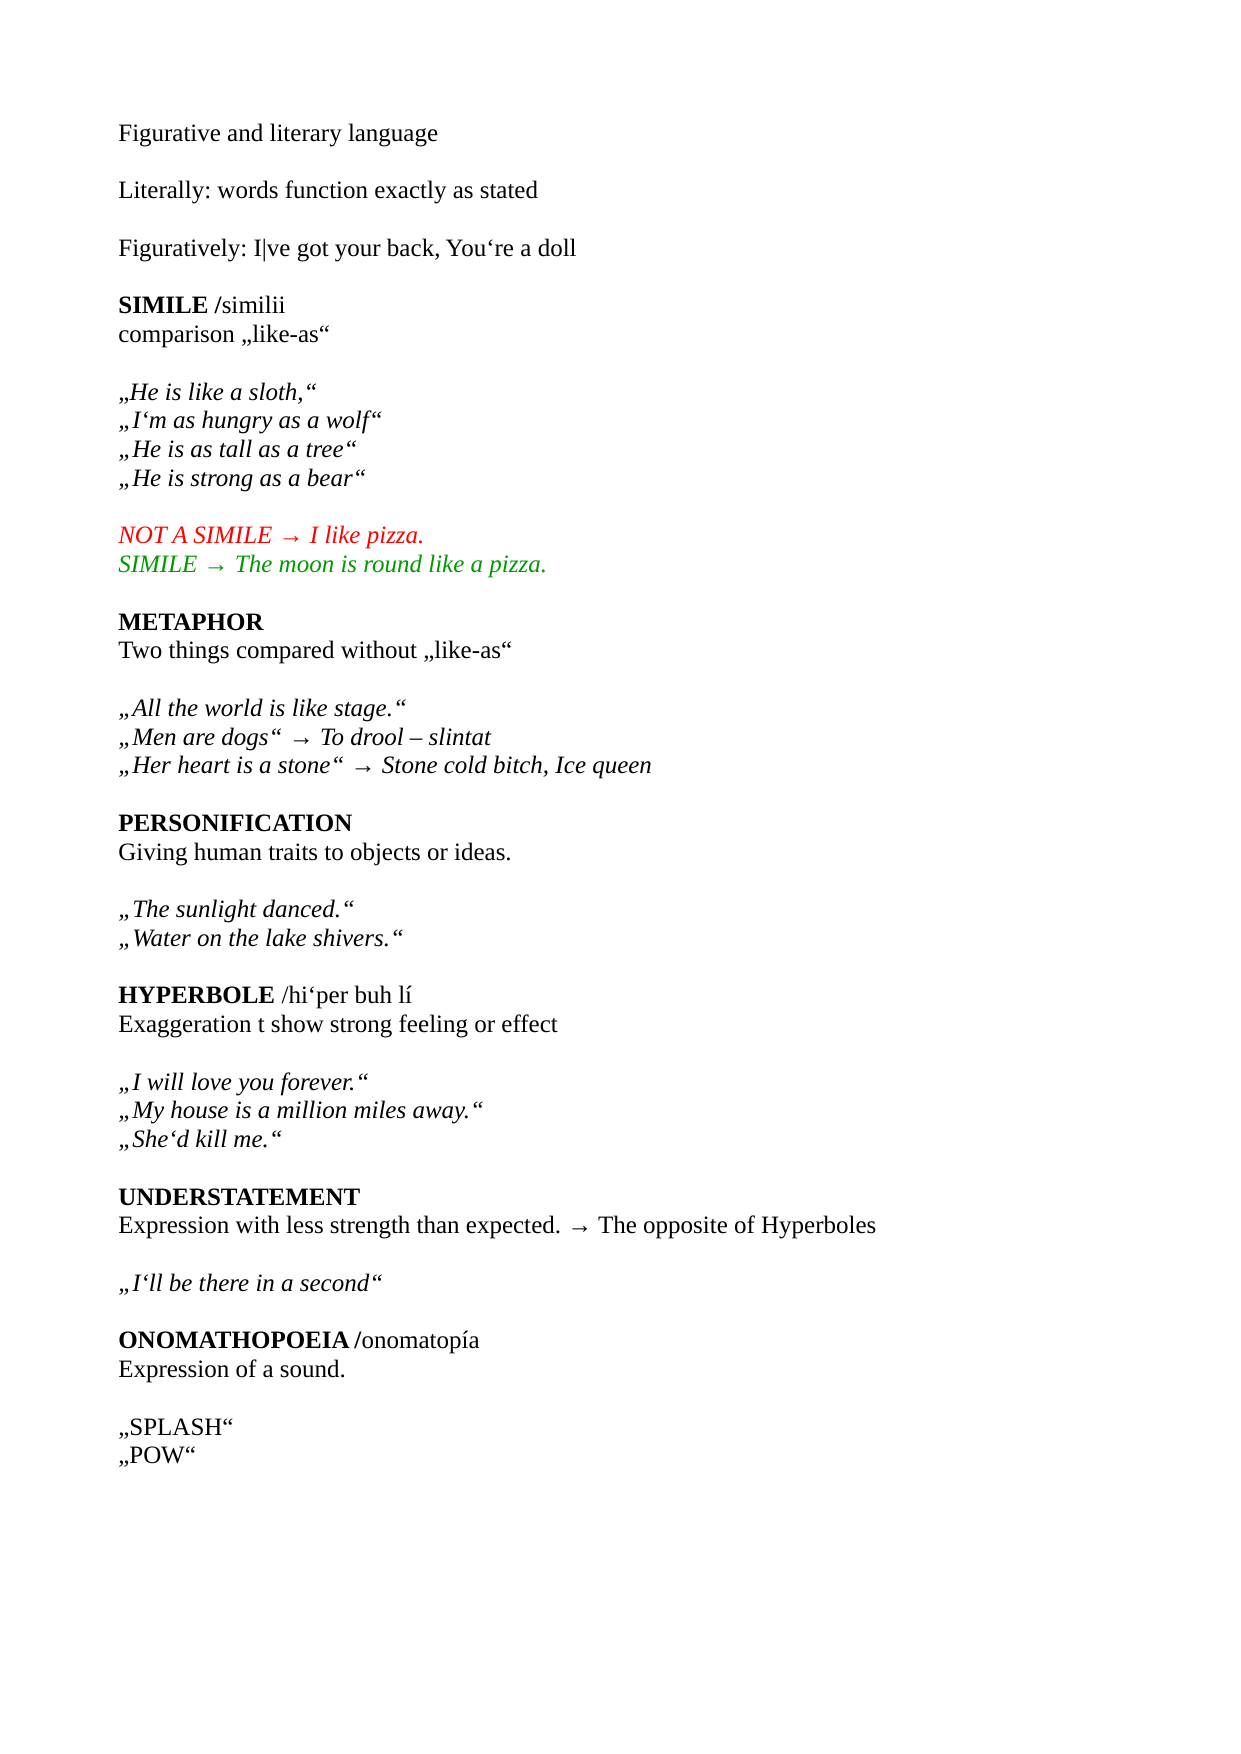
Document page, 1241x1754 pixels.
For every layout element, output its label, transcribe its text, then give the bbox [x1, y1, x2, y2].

text „She‘d kill me.“ [118, 1124, 1122, 1153]
text „All the world is like stage.“ [118, 693, 1122, 722]
text „POW“ [118, 1441, 1122, 1469]
text „SPLASH“ [118, 1412, 1122, 1441]
text HYPERBOLE /hi‘per buh lí [118, 981, 1122, 1009]
text Literally: words function exactly as stated [118, 176, 1122, 204]
text „I‘m as hungry as a wolf“ [118, 406, 1122, 434]
text „My house is a million miles away.“ [118, 1096, 1122, 1124]
text „He is strong as a bear“ [118, 463, 1122, 492]
text comparison „like-as“ [118, 319, 1122, 348]
text „The sunlight danced.“ [118, 894, 1122, 923]
text SIMILE → The moon is round like a pizza. [118, 549, 1122, 578]
text „Her heart is a stone“ → Stone cold bitch, Ice queen [118, 751, 1122, 779]
text METAPHOR [118, 607, 1122, 636]
text UNDERSTATEMENT [118, 1182, 1122, 1211]
text Exaggeration t show strong feeling or effect [118, 1009, 1122, 1038]
text NOT A SIMILE → I like pizza. [118, 521, 1122, 549]
text Figuratively: I|ve got your back, You‘re a doll [118, 233, 1122, 262]
text „I‘ll be there in a second“ [118, 1268, 1122, 1297]
text Figurative and literary language [118, 118, 1122, 147]
text „Men are dogs“ → To drool – slintat [118, 722, 1122, 751]
text PERSONIFICATION [118, 808, 1122, 837]
text Expression of a sound. [118, 1354, 1122, 1383]
text Giving human traits to objects or ideas. [118, 837, 1122, 866]
text Two things compared without „like-as“ [118, 636, 1122, 664]
text Expression with less strength than expected. → The opposite of Hyperboles [118, 1211, 1122, 1239]
text „Water on the lake shivers.“ [118, 923, 1122, 952]
text „He is like a sloth,“ [118, 377, 1122, 406]
text „He is as tall as a tree“ [118, 434, 1122, 463]
text „I will love you forever.“ [118, 1067, 1122, 1096]
text SIMILE /similii [118, 291, 1122, 319]
text ONOMATHOPOEIA /onomatopía [118, 1326, 1122, 1354]
